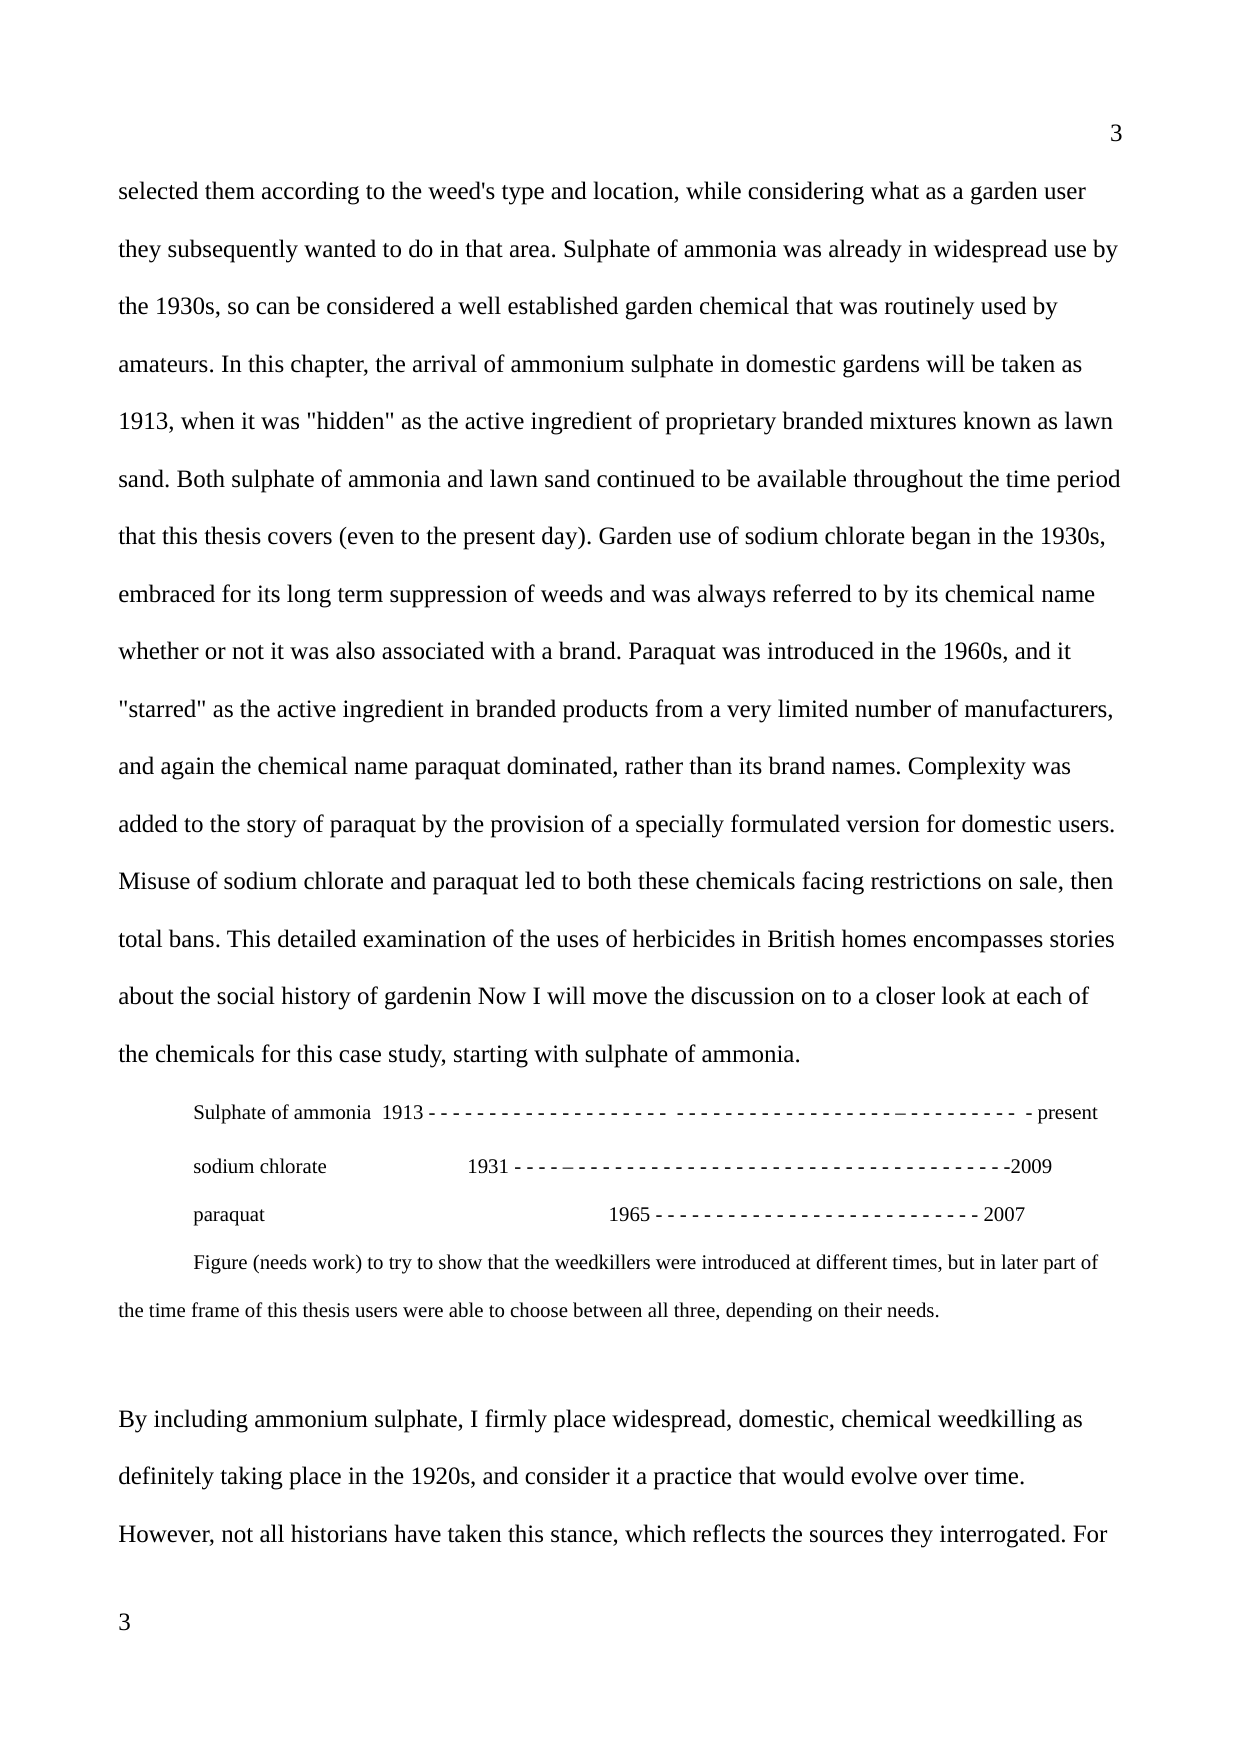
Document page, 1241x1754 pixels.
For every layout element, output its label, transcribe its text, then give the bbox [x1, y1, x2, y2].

text sodium chlorate 1931 - - - - – - - - - - - - - - - - - - - - - - - - - - - - - - - - - - - - - - - - -2009 [118, 1154, 1122, 1178]
text By including ammonium sulphate, I firmly place widespread, domestic, chemical weedkilling as definitely taking place in the 1920s, and consider it a practice that would evolve over time. However, not all historians have taken this stance, which reflects the sources they interrogated. For [118, 1404, 1122, 1548]
text Sulphate of ammonia 1913 - - - - - - - - - - - - - - - - - - - - - - - - - - - - - - - - - - - - - - – - - - - - - - - - - present [118, 1096, 1122, 1125]
text Figure (needs work) to try to show that the weedkillers were introduced at different times, but in later part of the time frame of this thesis users were able to choose between all three, depending on their needs. [118, 1250, 1122, 1322]
text selected them according to the weed's type and location, while considering what as a garden user they subsequently wanted to do in that area. Sulphate of ammonia was already in widespread use by the 1930s, so can be considered a well established garden chemical that was routinely used by amateurs. In this chapter, the arrival of ammonium sulphate in domestic gardens will be taken as 1913, when it was "hidden" as the active ingredient of proprietary branded mixtures known as lawn sand. Both sulphate of ammonia and lawn sand continued to be available throughout the time period that this thesis covers (even to the present day). Garden use of sodium chlorate began in the 1930s, embraced for its long term suppression of weeds and was always referred to by its chemical name whether or not it was also associated with a brand. Paraquat was introduced in the 1960s, and it "starred" as the active ingredient in branded products from a very limited number of manufacturers, and again the chemical name paraquat dominated, rather than its brand names. Complexity was added to the story of paraquat by the provision of a specially formulated version for domestic users. Misuse of sodium chlorate and paraquat led to both these chemicals facing restrictions on sale, then total bans. This detailed examination of the uses of herbicides in British homes encompasses stories about the social history of gardenin Now I will move the discussion on to a closer look at each of the chemicals for this case study, starting with sulphate of ammonia. [118, 176, 1122, 1068]
text paraquat 1965 - - - - - - - - - - - - - - - - - - - - - - - - - - - 2007 [118, 1202, 1122, 1226]
